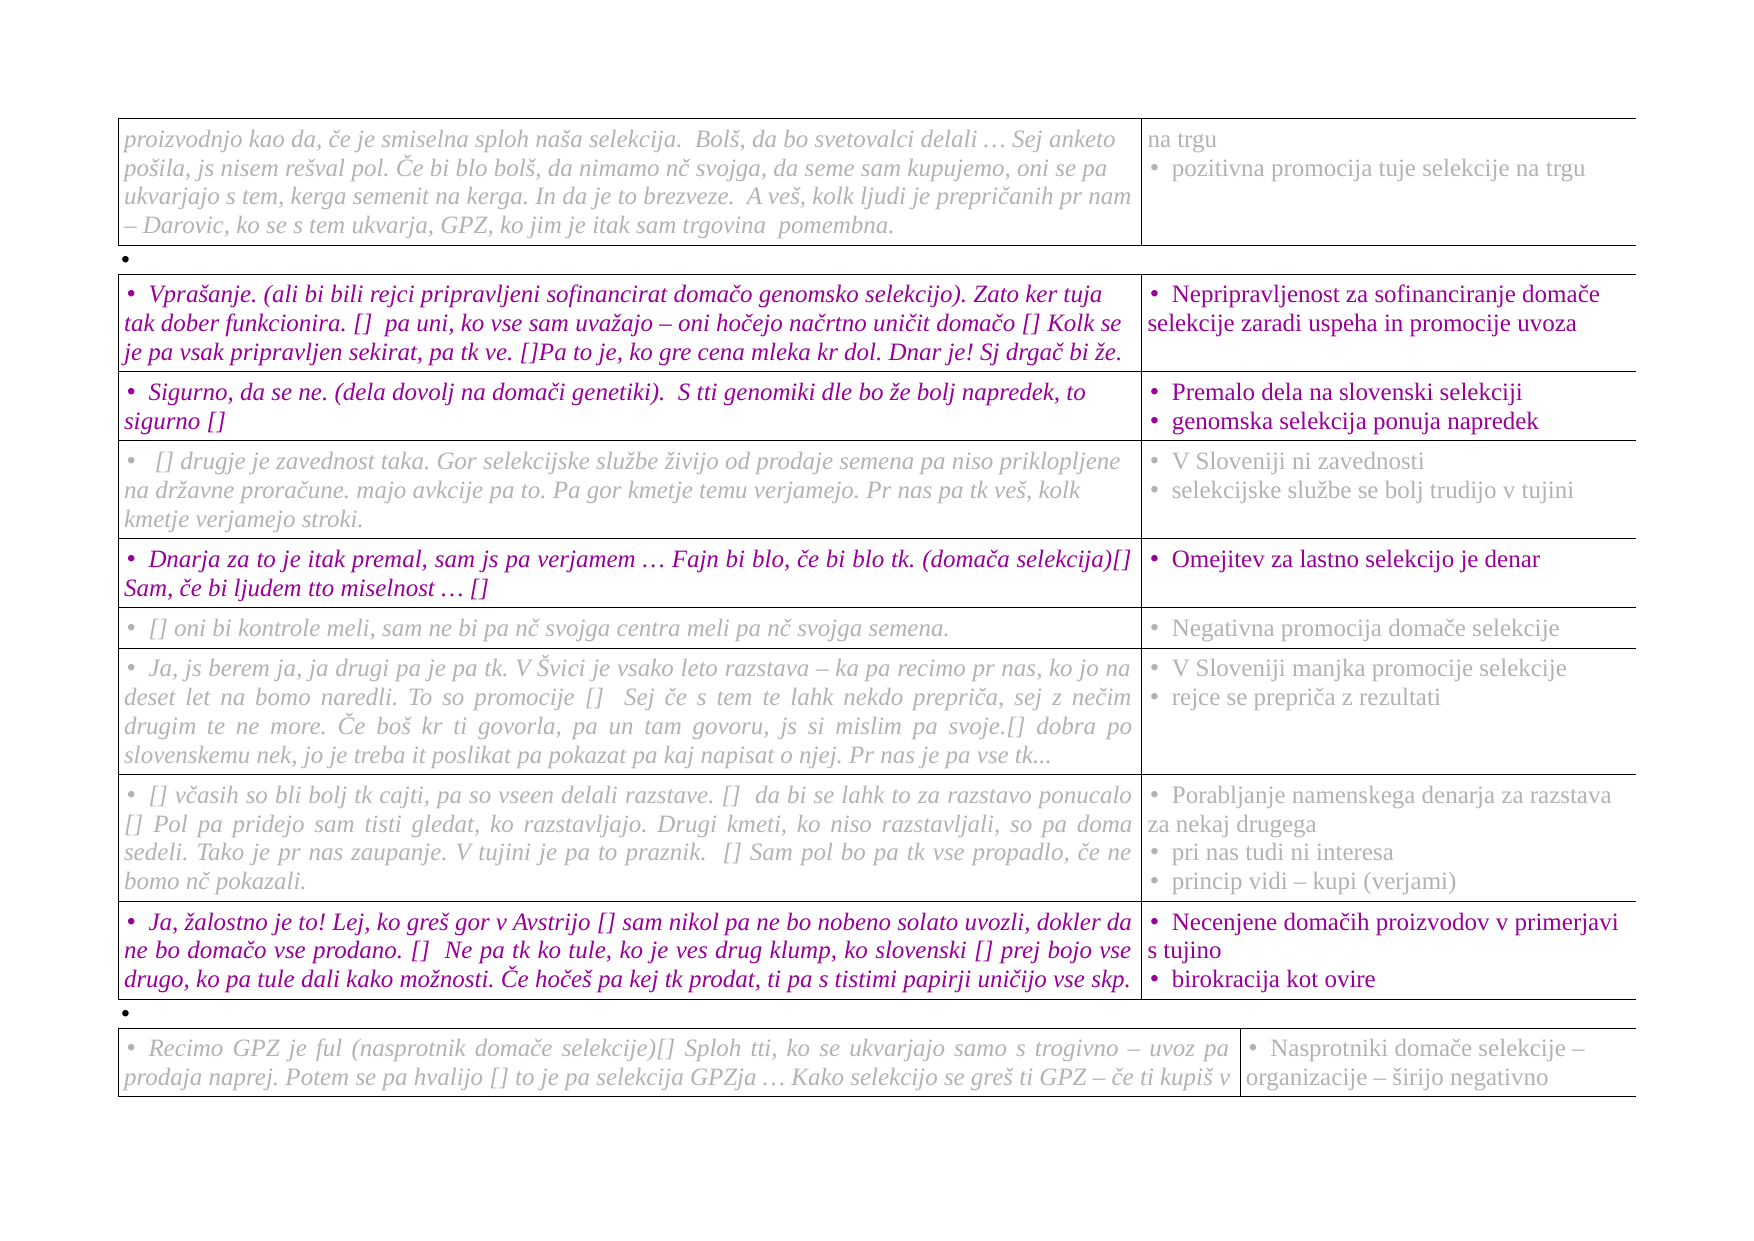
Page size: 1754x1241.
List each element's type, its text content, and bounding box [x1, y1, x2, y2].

table_header Nasprotniki domače selekcije – organizacije – širijo negativno [1241, 1029, 1636, 1096]
table_cell Dnarja za to je itak premal, sam js pa verjamem … Fajn bi blo, če bi blo tk. (domača selekcija)[] Sam, če bi ljudem tto miselnost … [] [119, 539, 1141, 607]
table_cell proizvodnjo kao da, če je smiselna sploh naša selekcija. Bolš, da bo svetovalci delali … Sej anketo pošila, js nisem rešval pol. Če bi blo bolš, da nimamo nč svojga, da seme sam kupujemo, oni se pa ukvarjajo s tem, kerga semenit na kerga. In da je to brezveze. A veš, kolk ljudi je prepričanih pr nam – Darovic, ko se s tem ukvarja, GPZ, ko jim je itak sam trgovina pomembna. [119, 119, 1141, 245]
table_cell [] včasih so bli bolj tk cajti, pa so vseen delali razstave. [] da bi se lahk to za razstavo ponucalo [] Pol pa pridejo sam tisti gledat, ko razstavljajo. Drugi kmeti, ko niso razstavljali, so pa doma sedeli. Tako je pr nas zaupanje. V tujini je pa to praznik. [] Sam pol bo pa tk vse propadlo, če ne bomo nč pokazali. [119, 775, 1141, 901]
table_cell Porabljanje namenskega denarja za razstava za nekaj drugega pri nas tudi ni interesa princip vidi – kupi (verjami) [1142, 775, 1636, 901]
table_cell Necenjene domačih proizvodov v primerjavi s tujino birokracija kot ovire [1142, 902, 1636, 998]
table_cell Premalo dela na slovenski selekciji genomska selekcija ponuja napredek [1142, 372, 1636, 440]
table_cell Sigurno, da se ne. (dela dovolj na domači genetiki). S tti genomiki dle bo že bolj napredek, to sigurno [] [119, 372, 1141, 440]
table_cell V Sloveniji ni zavednosti selekcijske službe se bolj trudijo v tujini [1142, 441, 1636, 538]
table_cell Ja, žalostno je to! Lej, ko greš gor v Avstrijo [] sam nikol pa ne bo nobeno solato uvozli, dokler da ne bo domačo vse prodano. [] Ne pa tk ko tule, ko je ves drug klump, ko slovenski [] prej bojo vse drugo, ko pa tule dali kako možnosti. Če hočeš pa kej tk prodat, ti pa s tistimi papirji uničijo vse skp. [119, 902, 1141, 998]
table_cell Ja, js berem ja, ja drugi pa je pa tk. V Švici je vsako leto razstava – ka pa recimo pr nas, ko jo na deset let na bomo naredli. To so promocije [] Sej če s tem te lahk nekdo prepriča, sej z nečim drugim te ne more. Če boš kr ti govorla, pa un tam govoru, js si mislim pa svoje.[] dobra po slovenskemu nek, jo je treba it poslikat pa pokazat pa kaj napisat o njej. Pr nas je pa vse tk... [119, 649, 1141, 774]
table_cell [] drugje je zavednost taka. Gor selekcijske službe živijo od prodaje semena pa niso priklopljene na državne proračune. majo avkcije pa to. Pa gor kmetje temu verjamejo. Pr nas pa tk veš, kolk kmetje verjamejo stroki. [119, 441, 1141, 538]
table_cell Negativna propaganda proti domači selekciji na trgu pozitivna promocija tuje selekcije na trgu [1142, 119, 1636, 245]
table_header Recimo GPZ je ful (nasprotnik domače selekcije)[] Sploh tti, ko se ukvarjajo samo s trogivno – uvoz pa prodaja naprej. Potem se pa hvalijo [] to je pa selekcija GPZja … Kako selekcijo se greš ti GPZ – če ti kupiš v [119, 1029, 1240, 1096]
table_cell [] oni bi kontrole meli, sam ne bi pa nč svojga centra meli pa nč svojga semena. [119, 608, 1141, 648]
table_cell Omejitev za lastno selekcijo je denar [1142, 539, 1636, 607]
table_cell Negativna promocija domače selekcije [1142, 608, 1636, 648]
table_header Vprašanje. (ali bi bili rejci pripravljeni sofinancirat domačo genomsko selekcijo). Zato ker tuja tak dober funkcionira. [] pa uni, ko vse sam uvažajo – oni hočejo načrtno uničit domačo [] Kolk se je pa vsak pripravljen sekirat, pa tk ve. []Pa to je, ko gre cena mleka kr dol. Dnar je! Sj drgač bi že. [119, 275, 1141, 371]
table_header Nepripravljenost za sofinanciranje domače selekcije zaradi uspeha in promocije uvoza [1142, 275, 1636, 371]
table_cell V Sloveniji manjka promocije selekcije rejce se prepriča z rezultati [1142, 649, 1636, 774]
